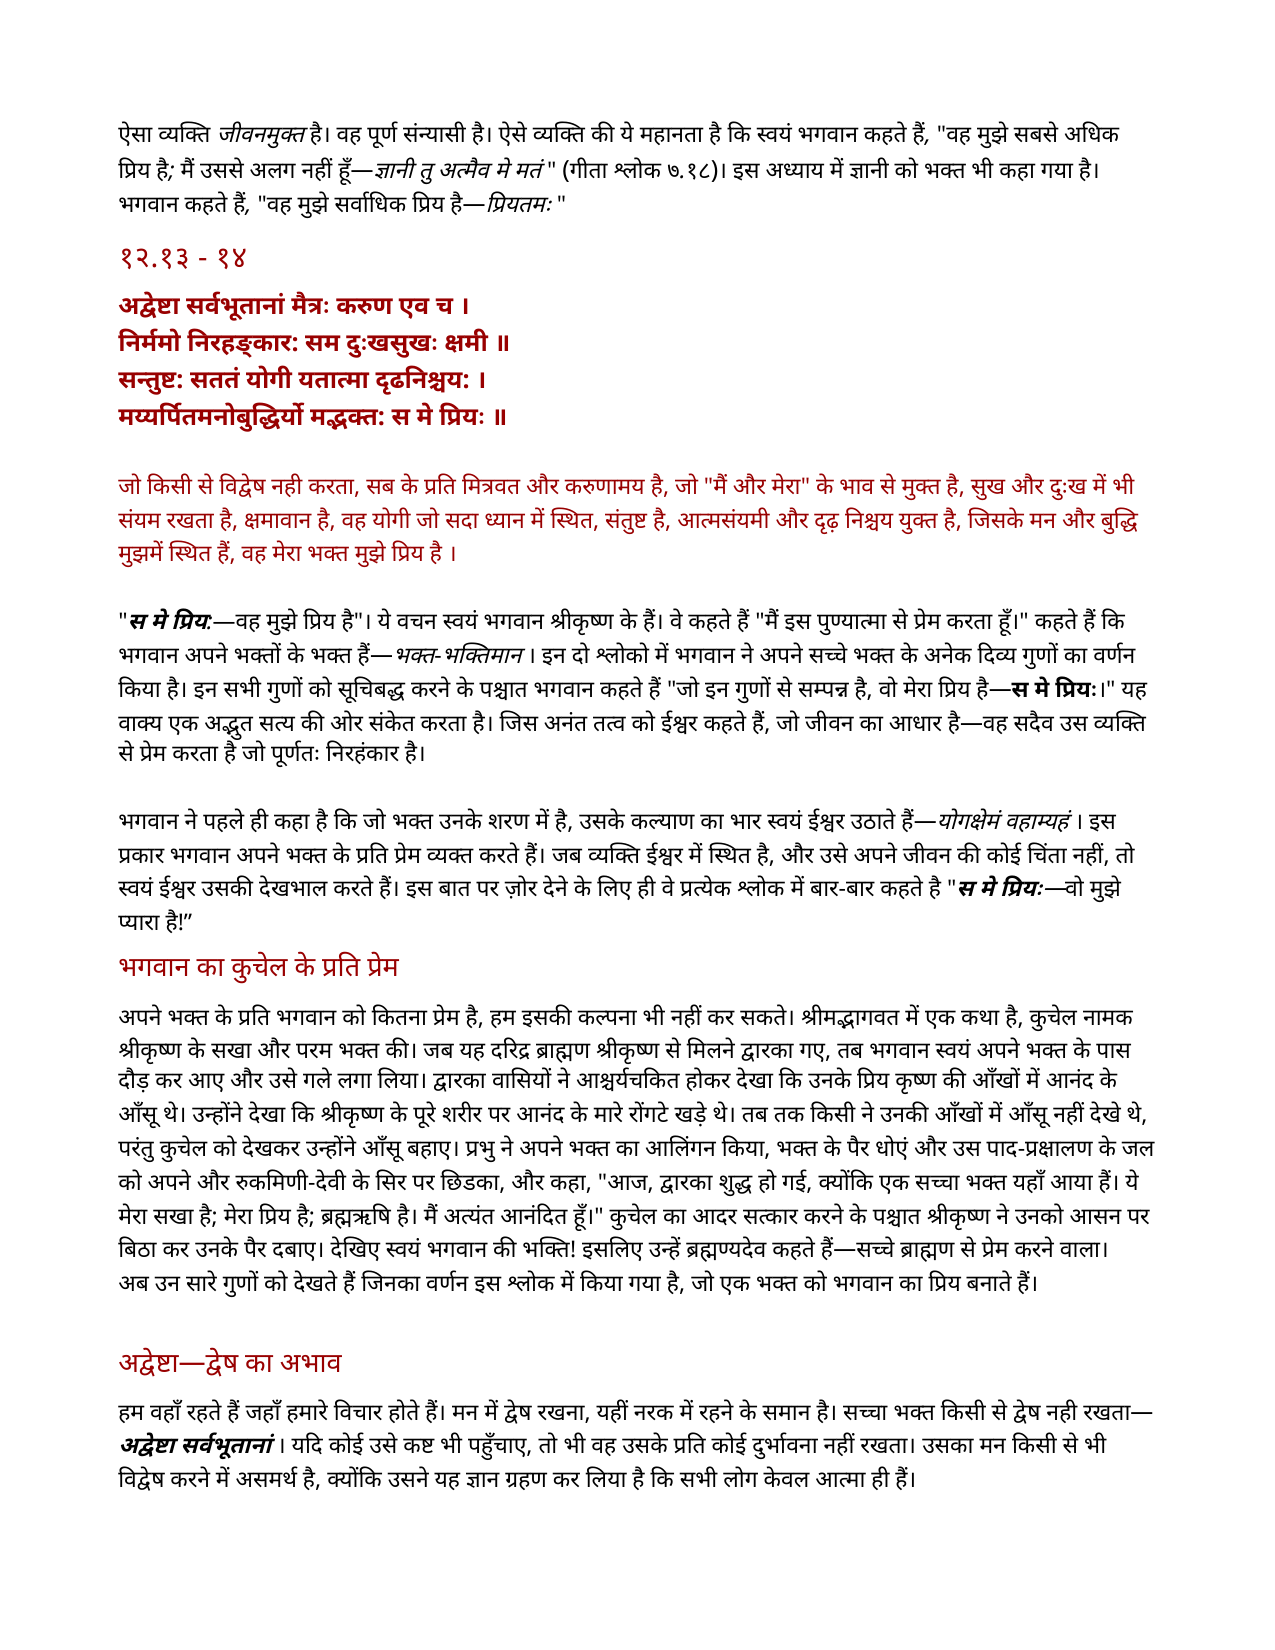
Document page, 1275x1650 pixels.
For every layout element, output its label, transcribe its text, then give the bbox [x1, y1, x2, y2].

text जो किसी से विद्वेष नही करता, सब के प्रति मित्रवत और करुणामय है, जो "मैं और मेरा" के भाव से मुक्त है, सुख और दुःख में भी संयम रखता है, क्षमावान है, वह योगी जो सदा ध्यान में स्थित, संतुष्ट है, आत्मसंयमी और दृढ़ निश्चय युक्त है, जिसके मन और बुद्धि मुझमें स्थित हैं, वह मेरा भक्त मुझे प्रिय है । [118, 470, 1157, 571]
text निर्ममो निरहङ्कार: सम दुःखसुखः क्षमी ॥ [118, 325, 1157, 362]
subtitle भगवान का कुचेल के प्रति प्रेम [118, 953, 1157, 988]
text ऐसा व्यक्ति जीवनमुक्त है। वह पूर्ण संन्यासी है। ऐसे व्यक्ति की ये महानता है कि स्वयं भगवान कहते हैं, "वह मुझे सबसे अधिक प्रिय है; मैं उससे अलग नहीं हूँ—ज्ञानी तु अत्मैव मे मतं " (गीता श्लोक ७.१८)। इस अध्याय में ज्ञानी को भक्त भी कहा गया है। भगवान कहते हैं, "वह मुझे सर्वाधिक प्रिय है—प्रियतमः " [118, 118, 1157, 222]
text मय्यर्पितमनोबुद्धिर्यो मद्भक्त: स मे प्रियः ॥ [118, 399, 1157, 436]
text हम वहाँ रहते हैं जहाँ हमारे विचार होते हैं। मन में द्वेष रखना, यहीं नरक में रहने के समान है। सच्चा भक्त किसी से द्वेष नही रखता—अद्वेष्टा सर्वभूतानां । यदि कोई उसे कष्ट भी पहुँचाए, तो भी वह उसके प्रति कोई दुर्भावना नहीं रखता। उसका मन किसी से भी विद्वेष करने में असमर्थ है, क्योंकि उसने यह ज्ञान ग्रहण कर लिया है कि सभी लोग केवल आत्मा ही हैं। [118, 1396, 1157, 1497]
text भगवान ने पहले ही कहा है कि जो भक्त उनके शरण में है, उसके कल्याण का भार स्वयं ईश्वर उठाते हैं—योगक्षेमं वहाम्यहं । इस प्रकार भगवान अपने भक्त के प्रति प्रेम व्यक्त करते हैं। जब व्यक्ति ईश्वर में स्थित है, और उसे अपने जीवन की कोई चिंता नहीं, तो स्वयं ईश्वर उसकी देखभाल करते हैं। इस बात पर ज़ोर देने के लिए ही वे प्रत्येक श्लोक में बार-बार कहते है "स मे प्रियः—वो मुझे प्यारा है!” [118, 805, 1157, 940]
subtitle अद्वेष्टा—द्वेष का अभाव [118, 1348, 1157, 1383]
subtitle १२.१३ - १४ [118, 237, 1157, 279]
text "स मे प्रिय:—वह मुझे प्रिय है"। ये वचन स्वयं भगवान श्रीकृष्ण के हैं। वे कहते हैं "मैं इस पुण्यात्मा से प्रेम करता हूँ।" कहते हैं कि भगवान अपने भक्तों के भक्त हैं—भक्त-भक्तिमान । इन दो श्लोको में भगवान ने अपने सच्चे भक्त के अनेक दिव्य गुणों का वर्णन किया है। इन सभी गुणों को सूचिबद्ध करने के पश्चात भगवान कहते हैं "जो इन गुणों से सम्पन्न है, वो मेरा प्रिय है—स मे प्रियः।" यह वाक्य एक अद्भुत सत्य की ओर संकेत करता है। जिस अनंत तत्व को ईश्वर कहते हैं, जो जीवन का आधार है—वह सदैव उस व्यक्ति से प्रेम करता है जो पूर्णतः निरहंकार है। [118, 605, 1157, 771]
text अब उन सारे गुणों को देखते हैं जिनका वर्णन इस श्लोक में किया गया है, जो एक भक्त को भगवान का प्रिय बनाते हैं। [118, 1267, 1157, 1301]
text अद्वेष्टा सर्वभूतानां मैत्रः करुण एव च । [118, 292, 1157, 325]
text अपने भक्त के प्रति भगवान को कितना प्रेम है, हम इसकी कल्पना भी नहीं कर सकते। श्रीमद्भागवत में एक कथा है, कुचेल नामक श्रीकृष्ण के सखा और परम भक्त की। जब यह दरिद्र ब्राह्मण श्रीकृष्ण से मिलने द्वारका गए, तब भगवान स्वयं अपने भक्त के पास दौड़ कर आए और उसे गले लगा लिया। द्वारका वासियों ने आश्चर्यचकित होकर देखा कि उनके प्रिय कृष्ण की आँखों में आनंद के आँसू थे। उन्होंने देखा कि श्रीकृष्ण के पूरे शरीर पर आनंद के मारे रोंगटे खड़े थे। तब तक किसी ने उनकी आँखों में आँसू नहीं देखे थे, परंतु कुचेल को देखकर उन्होंने आँसू बहाए। प्रभु ने अपने भक्त का आलिंगन किया, भक्त के पैर धोएं और उस पाद-प्रक्षालण के जल को अपने और रुकमिणी-देवी के सिर पर छिडका, और कहा, "आज, द्वारका शुद्ध हो गई, क्योंकि एक सच्चा भक्त यहाँ आया हैं। ये मेरा सखा है; मेरा प्रिय है; ब्रह्मऋषि है। मैं अत्यंत आनंदित हूँ।" कुचेल का आदर सत्कार करने के पश्चात श्रीकृष्ण ने उनको आसन पर बिठा कर उनके पैर दबाए। देखिए स्वयं भगवान की भक्ति! इसलिए उन्हें ब्रह्मण्यदेव कहते हैं—सच्चे ब्राह्मण से प्रेम करने वाला। [118, 1000, 1157, 1267]
text सन्तुष्ट: सततं योगी यतात्मा दृढनिश्चय: । [118, 362, 1157, 399]
